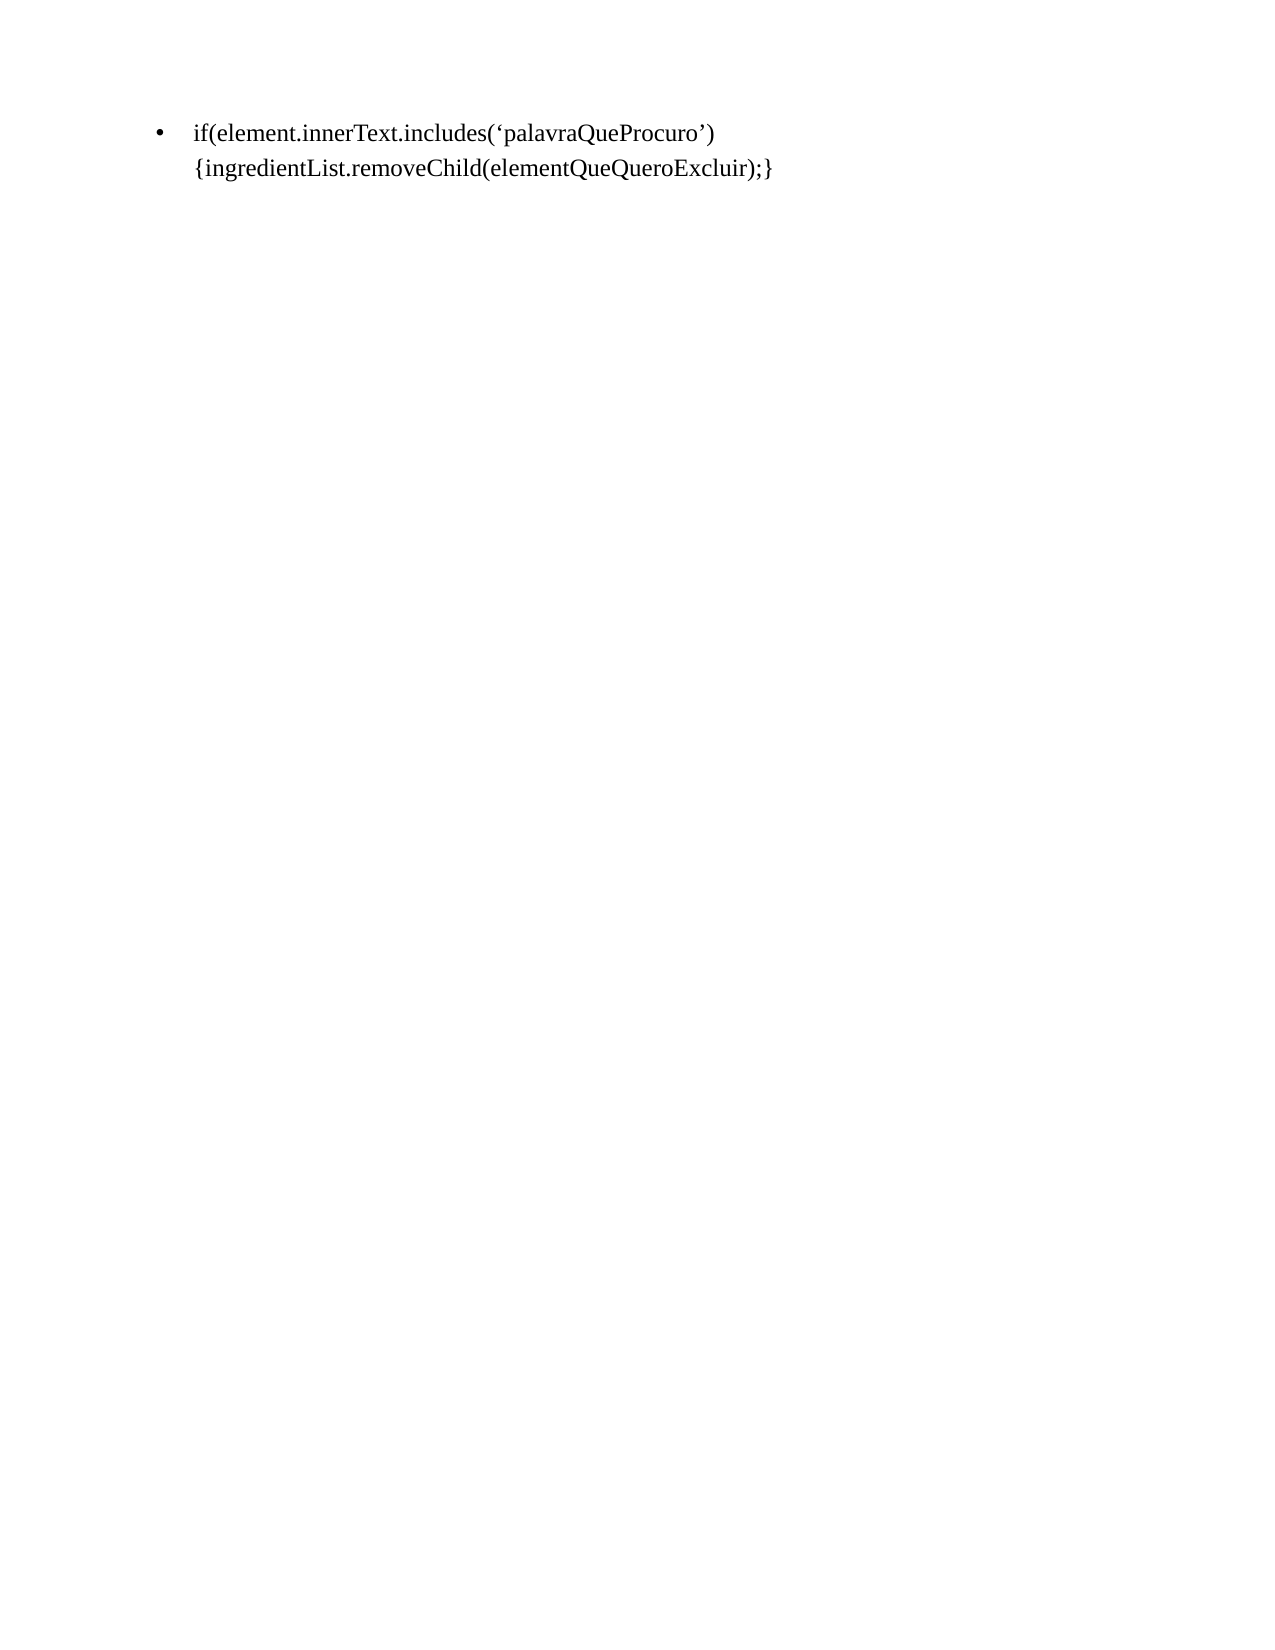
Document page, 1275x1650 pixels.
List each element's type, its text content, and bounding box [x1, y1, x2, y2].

list if(element.innerText.includes(‘palavraQueProcuro’){ingredientList.removeChild(elementQueQueroExcluir);} [156, 118, 1157, 181]
